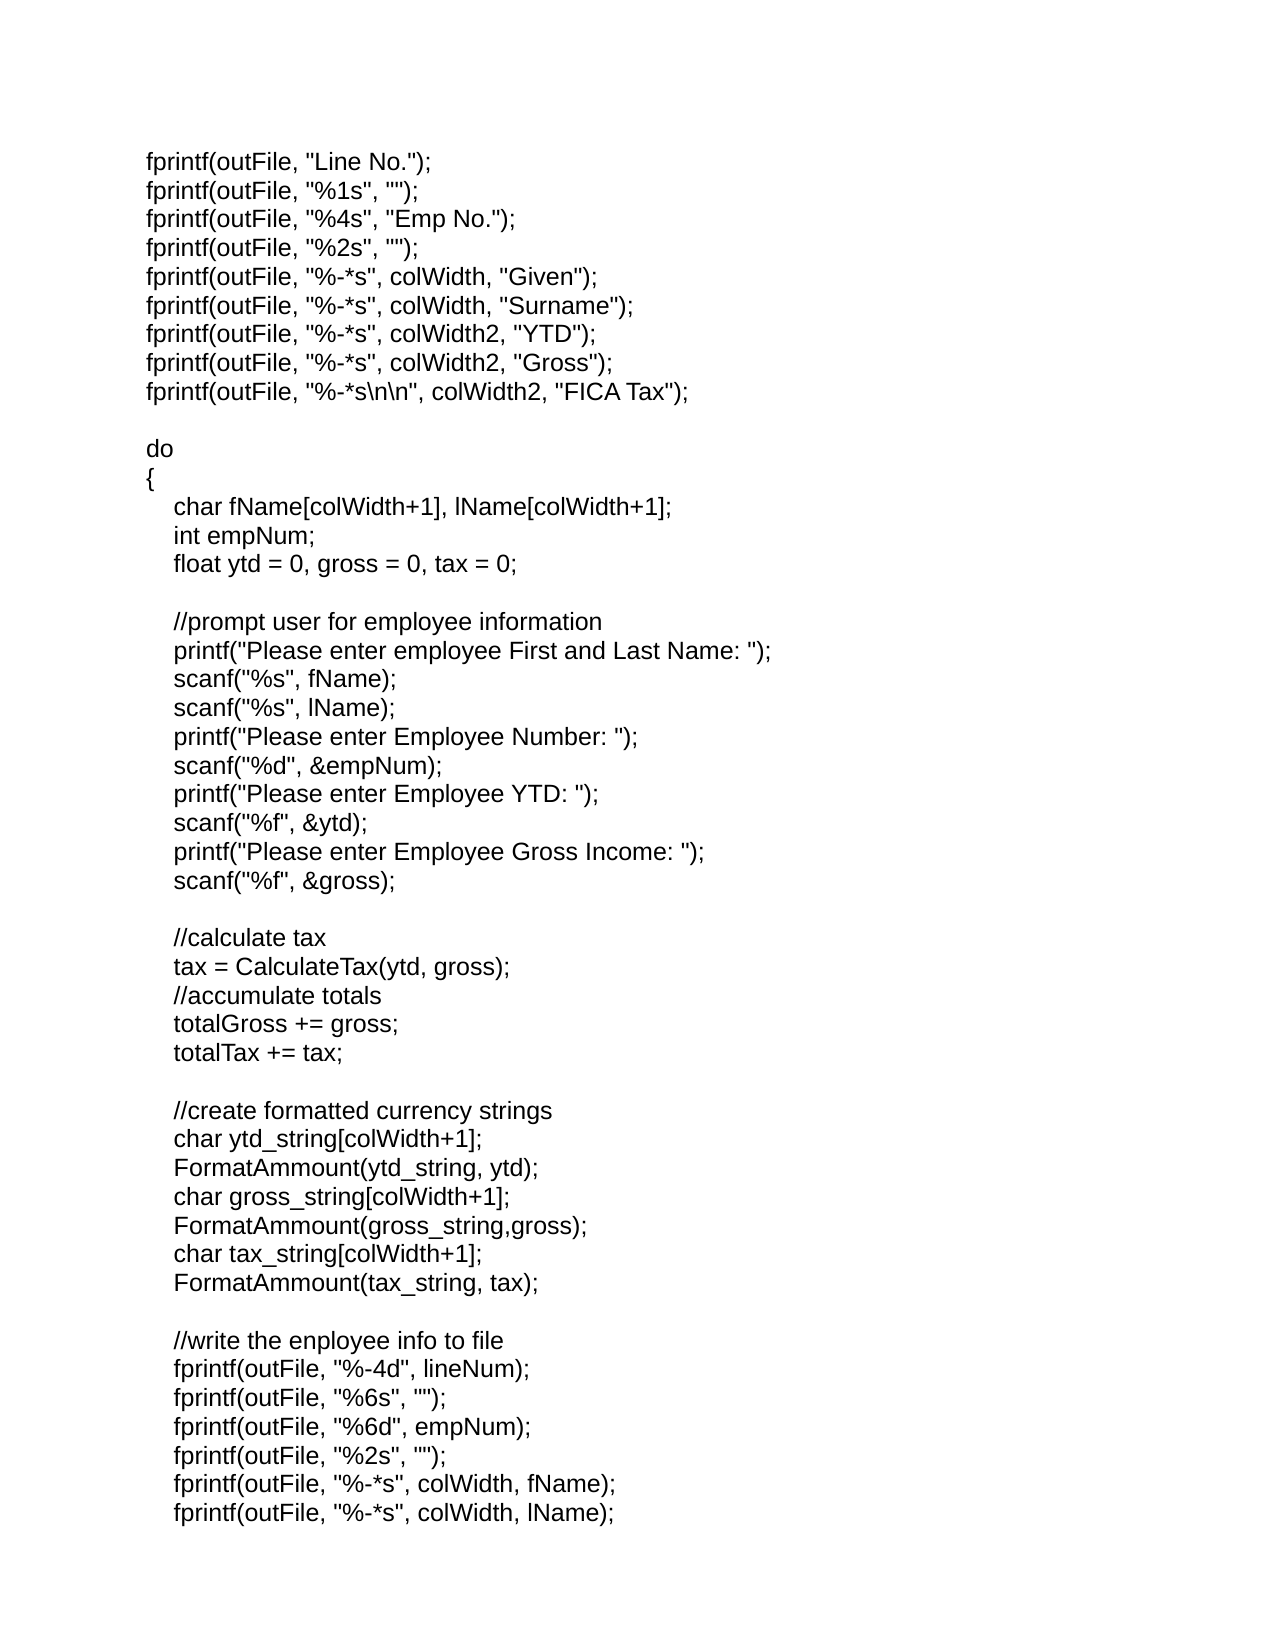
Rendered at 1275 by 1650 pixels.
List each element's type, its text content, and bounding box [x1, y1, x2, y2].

text fprintf(outFile, "%-*s", colWidth, "Surname"); [118, 291, 1157, 319]
text scanf("%s", lName); [118, 693, 1157, 722]
text char fName[colWidth+1], lName[colWidth+1]; [118, 492, 1157, 521]
text totalTax += tax; [118, 1038, 1157, 1067]
text printf("Please enter Employee YTD: "); [118, 779, 1157, 808]
text fprintf(outFile, "%6s", ""); [118, 1383, 1157, 1412]
text fprintf(outFile, "%-*s", colWidth, fName); [118, 1469, 1157, 1498]
text printf("Please enter Employee Number: "); [118, 722, 1157, 751]
text fprintf(outFile, "%-*s", colWidth, lName); [118, 1498, 1157, 1527]
text scanf("%f", &ytd); [118, 808, 1157, 837]
text fprintf(outFile, "%1s", ""); [118, 176, 1157, 204]
text printf("Please enter employee First and Last Name: "); [118, 636, 1157, 664]
text char gross_string[colWidth+1]; [118, 1182, 1157, 1211]
text printf("Please enter Employee Gross Income: "); [118, 837, 1157, 866]
text fprintf(outFile, "%2s", ""); [118, 233, 1157, 262]
text char ytd_string[colWidth+1]; [118, 1124, 1157, 1153]
text //write the enployee info to file [118, 1326, 1157, 1354]
text char tax_string[colWidth+1]; [118, 1239, 1157, 1268]
text scanf("%f", &gross); [118, 866, 1157, 894]
text //create formatted currency strings [118, 1096, 1157, 1124]
text fprintf(outFile, "%4s", "Emp No."); [118, 204, 1157, 233]
text FormatAmmount(tax_string, tax); [118, 1268, 1157, 1297]
text //accumulate totals [118, 981, 1157, 1009]
text float ytd = 0, gross = 0, tax = 0; [118, 549, 1157, 578]
text do [118, 434, 1157, 463]
text FormatAmmount(ytd_string, ytd); [118, 1153, 1157, 1182]
text FormatAmmount(gross_string,gross); [118, 1211, 1157, 1239]
text tax = CalculateTax(ytd, gross); [118, 952, 1157, 981]
text fprintf(outFile, "%-*s\n\n", colWidth2, "FICA Tax"); [118, 377, 1157, 406]
text fprintf(outFile, "%6d", empNum); [118, 1412, 1157, 1441]
text scanf("%s", fName); [118, 664, 1157, 693]
text { [118, 463, 1157, 492]
text fprintf(outFile, "%-*s", colWidth, "Given"); [118, 262, 1157, 291]
text fprintf(outFile, "%2s", ""); [118, 1441, 1157, 1469]
text fprintf(outFile, "%-*s", colWidth2, "YTD"); [118, 319, 1157, 348]
text scanf("%d", &empNum); [118, 751, 1157, 779]
text //prompt user for employee information [118, 607, 1157, 636]
text //calculate tax [118, 923, 1157, 952]
text fprintf(outFile, "%-4d", lineNum); [118, 1354, 1157, 1383]
text fprintf(outFile, "Line No."); [118, 147, 1157, 176]
text totalGross += gross; [118, 1009, 1157, 1038]
text int empNum; [118, 521, 1157, 549]
text fprintf(outFile, "%-*s", colWidth2, "Gross"); [118, 348, 1157, 377]
